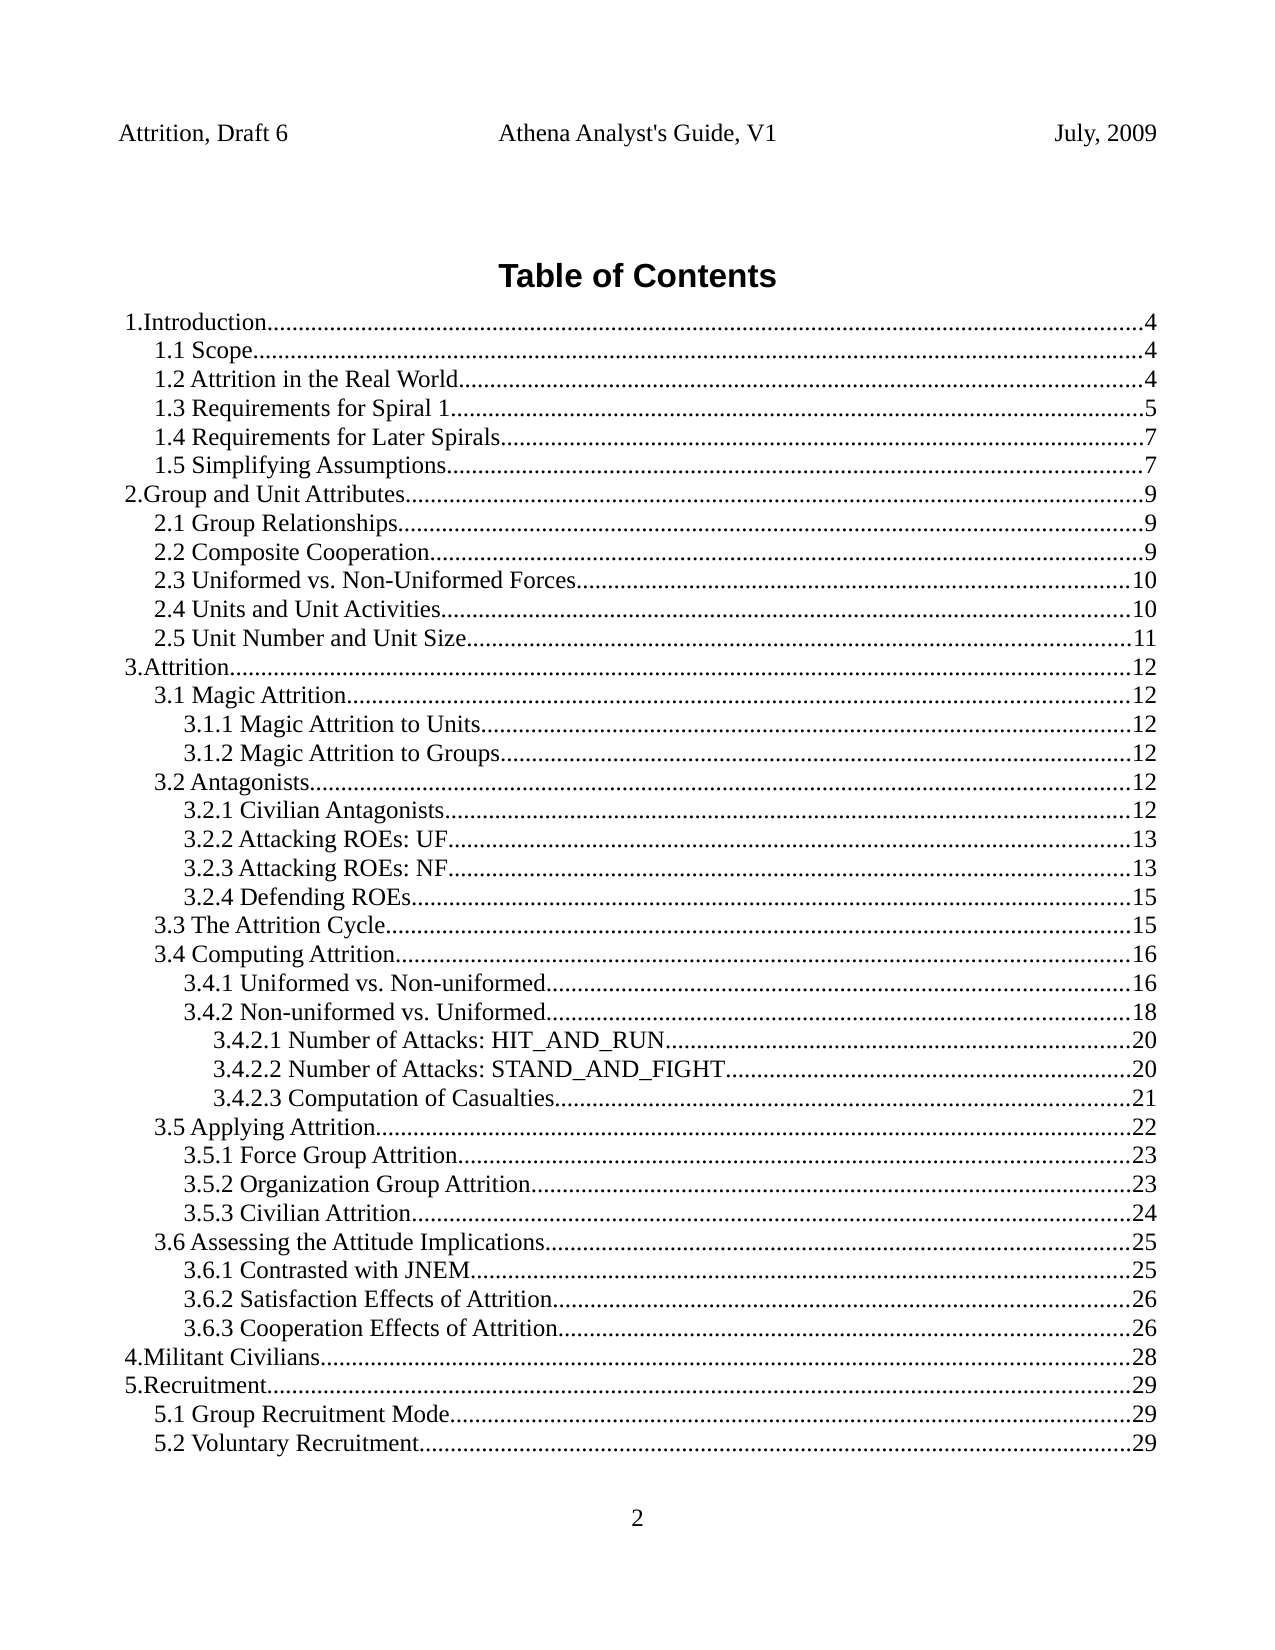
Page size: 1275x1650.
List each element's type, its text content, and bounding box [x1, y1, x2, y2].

text 3.3 The Attrition Cycle 15 [148, 910, 1157, 939]
text 3.1.1 Magic Attrition to Units 12 [177, 709, 1157, 738]
text 5.2 Voluntary Recruitment 29 [148, 1428, 1157, 1457]
text 3.5.1 Force Group Attrition 23 [177, 1140, 1157, 1169]
text 3.4.2.3 Computation of Casualties 21 [207, 1083, 1157, 1112]
text 3.6.3 Cooperation Effects of Attrition 26 [177, 1313, 1157, 1342]
text 3.5.2 Organization Group Attrition 23 [177, 1169, 1157, 1198]
text 1.Introduction 4 [118, 307, 1157, 335]
text 3.5 Applying Attrition 22 [148, 1112, 1157, 1140]
text 1.5 Simplifying Assumptions 7 [148, 450, 1157, 479]
text 3.6.2 Satisfaction Effects of Attrition 26 [177, 1284, 1157, 1313]
text 3.4.2.2 Number of Attacks: STAND_AND_FIGHT 20 [207, 1054, 1157, 1083]
text 2.2 Composite Cooperation 9 [148, 537, 1157, 565]
text 1.1 Scope 4 [148, 335, 1157, 364]
text 2.1 Group Relationships 9 [148, 508, 1157, 537]
text 3.4 Computing Attrition 16 [148, 939, 1157, 968]
text 4.Militant Civilians 28 [118, 1342, 1157, 1370]
text 3.Attrition 12 [118, 652, 1157, 680]
text 3.2.3 Attacking ROEs: NF 13 [177, 853, 1157, 882]
text 3.2.2 Attacking ROEs: UF 13 [177, 824, 1157, 853]
text 3.1 Magic Attrition 12 [148, 680, 1157, 709]
text 3.5.3 Civilian Attrition 24 [177, 1198, 1157, 1227]
subtitle Table of Contents [118, 256, 1157, 294]
text 3.2.1 Civilian Antagonists 12 [177, 795, 1157, 824]
text 5.Recruitment 29 [118, 1370, 1157, 1399]
text 3.2 Antagonists 12 [148, 767, 1157, 795]
text 3.4.2.1 Number of Attacks: HIT_AND_RUN 20 [207, 1025, 1157, 1054]
text 3.6 Assessing the Attitude Implications 25 [148, 1227, 1157, 1255]
text 2.Group and Unit Attributes 9 [118, 479, 1157, 508]
text 3.4.1 Uniformed vs. Non-uniformed 16 [177, 968, 1157, 997]
text 2.5 Unit Number and Unit Size 11 [148, 623, 1157, 652]
text 5.1 Group Recruitment Mode 29 [148, 1399, 1157, 1428]
text 1.4 Requirements for Later Spirals 7 [148, 422, 1157, 450]
text 3.1.2 Magic Attrition to Groups 12 [177, 738, 1157, 767]
text 2.3 Uniformed vs. Non-Uniformed Forces 10 [148, 565, 1157, 594]
text 1.2 Attrition in the Real World 4 [148, 364, 1157, 393]
text 1.3 Requirements for Spiral 1 5 [148, 393, 1157, 422]
text 3.2.4 Defending ROEs 15 [177, 882, 1157, 910]
text 3.6.1 Contrasted with JNEM 25 [177, 1255, 1157, 1284]
text 2.4 Units and Unit Activities 10 [148, 594, 1157, 623]
text 3.4.2 Non-uniformed vs. Uniformed 18 [177, 997, 1157, 1025]
